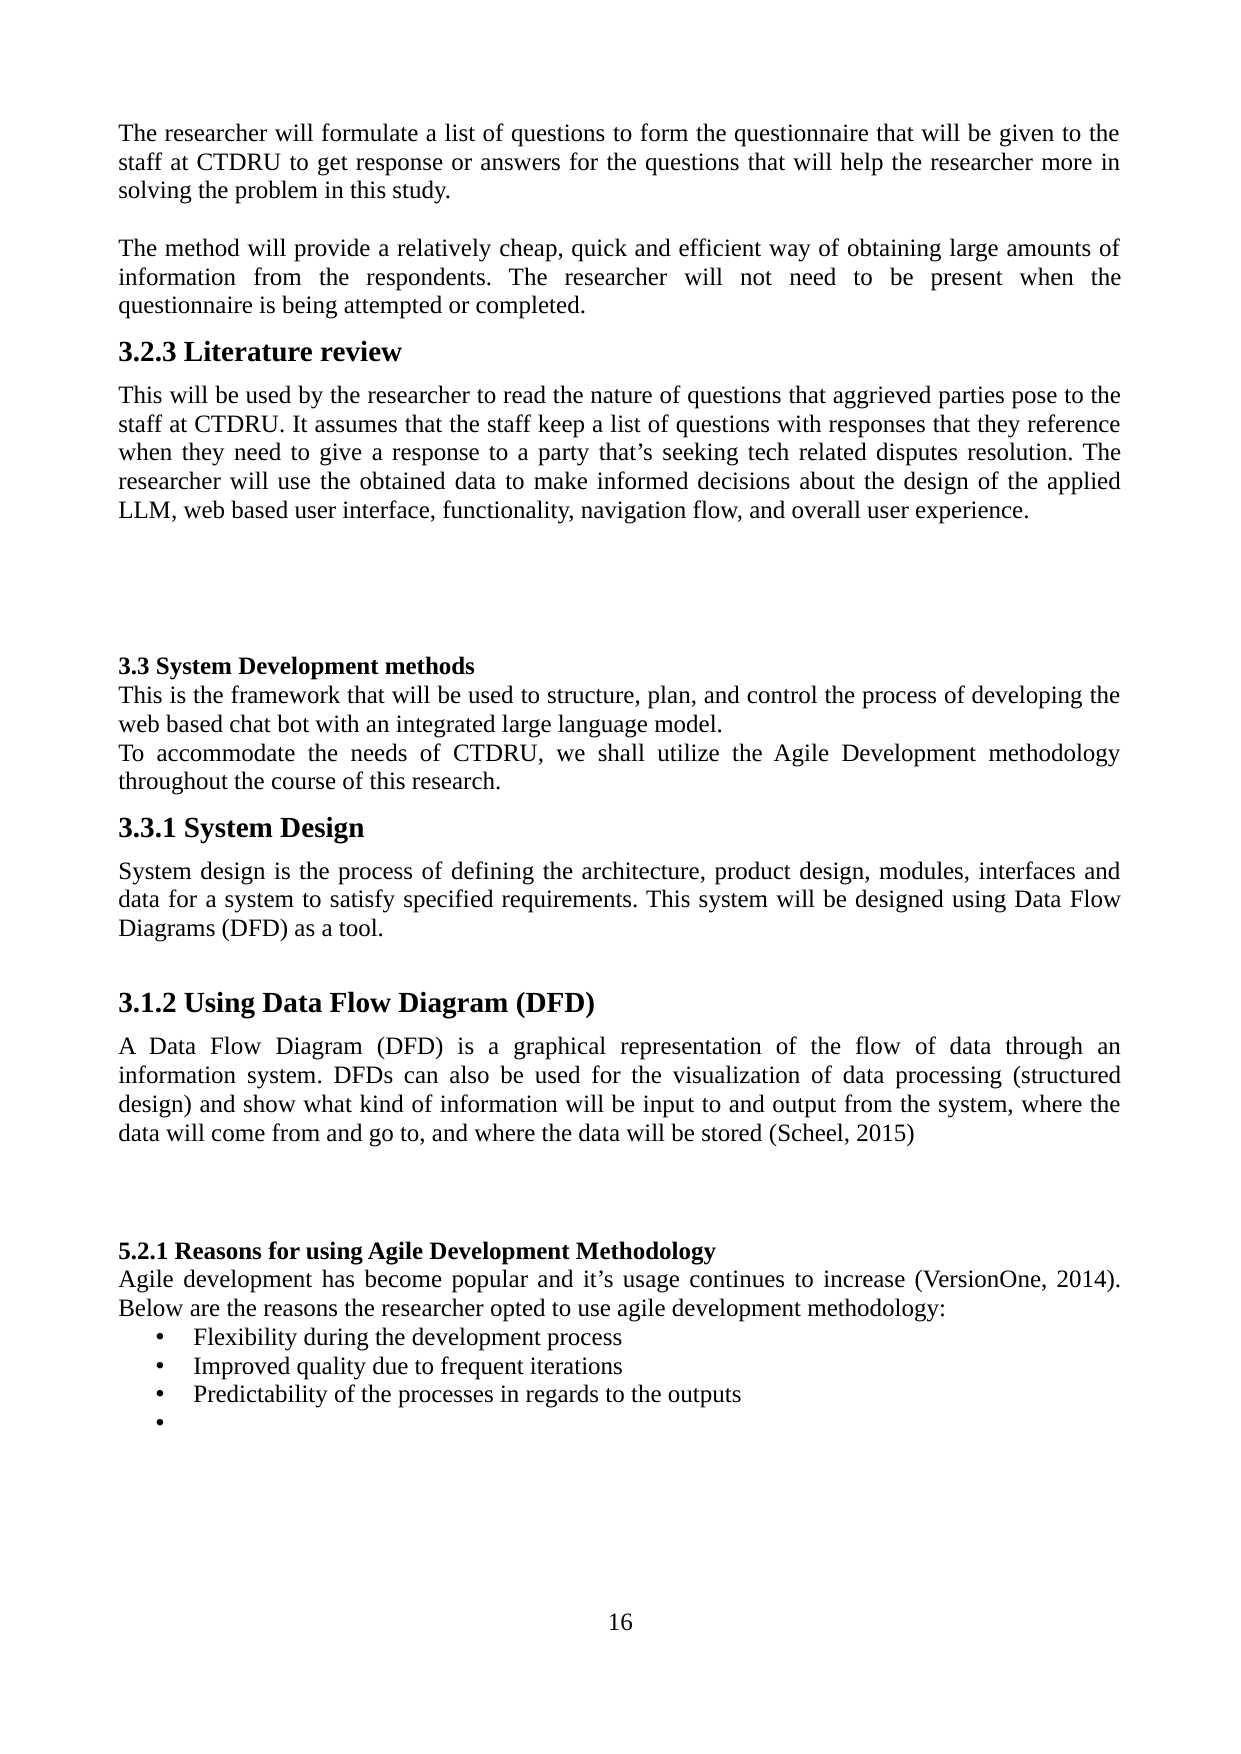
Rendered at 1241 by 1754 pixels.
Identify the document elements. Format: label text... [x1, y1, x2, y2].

text System design is the process of defining the architecture, product design, modules, interfaces and data for a system to satisfy specified requirements. This system will be designed using Data Flow Diagrams (DFD) as a tool. [118, 856, 1122, 942]
text The method will provide a relatively cheap, quick and efficient way of obtaining large amounts of information from the respondents. The researcher will not need to be present when the questionnaire is being attempted or completed. [118, 233, 1122, 319]
subtitle 3.1.2 Using Data Flow Diagram (DFD) [118, 985, 1122, 1019]
text This will be used by the researcher to read the nature of questions that aggrieved parties pose to the staff at CTDRU. It assumes that the staff keep a list of questions with responses that they reference when they need to give a response to a party that’s seeking tech related disputes resolution. The researcher will use the obtained data to make informed decisions about the design of the applied LLM, web based user interface, functionality, navigation flow, and overall user experience. [118, 380, 1122, 524]
subtitle 3.3.1 System Design [118, 810, 1122, 843]
text To accommodate the needs of CTDRU, we shall utilize the Agile Development methodology throughout the course of this research. [118, 738, 1122, 795]
list Flexibility during the development process [156, 1322, 1122, 1351]
text This is the framework that will be used to structure, plan, and control the process of developing the web based chat bot with an integrated large language model. [118, 680, 1122, 738]
text A Data Flow Diagram (DFD) is a graphical representation of the flow of data through an information system. DFDs can also be used for the visualization of data processing (structured design) and show what kind of information will be input to and output from the system, where the data will come from and go to, and where the data will be stored (Scheel, 2015) [118, 1031, 1122, 1146]
list Predictability of the processes in regards to the outputs [156, 1379, 1122, 1408]
list Improved quality due to frequent iterations [156, 1351, 1122, 1379]
text 5.2.1 Reasons for using Agile Development Methodology [118, 1236, 1122, 1264]
text Agile development has become popular and it’s usage continues to increase (VersionOne, 2014). Below are the reasons the researcher opted to use agile development methodology: [118, 1264, 1122, 1322]
text The researcher will formulate a list of questions to form the questionnaire that will be given to the staff at CTDRU to get response or answers for the questions that will help the researcher more in solving the problem in this study. [118, 118, 1122, 204]
subtitle 3.2.3 Literature review [118, 334, 1122, 367]
text 3.3 System Development methods [118, 651, 1122, 680]
